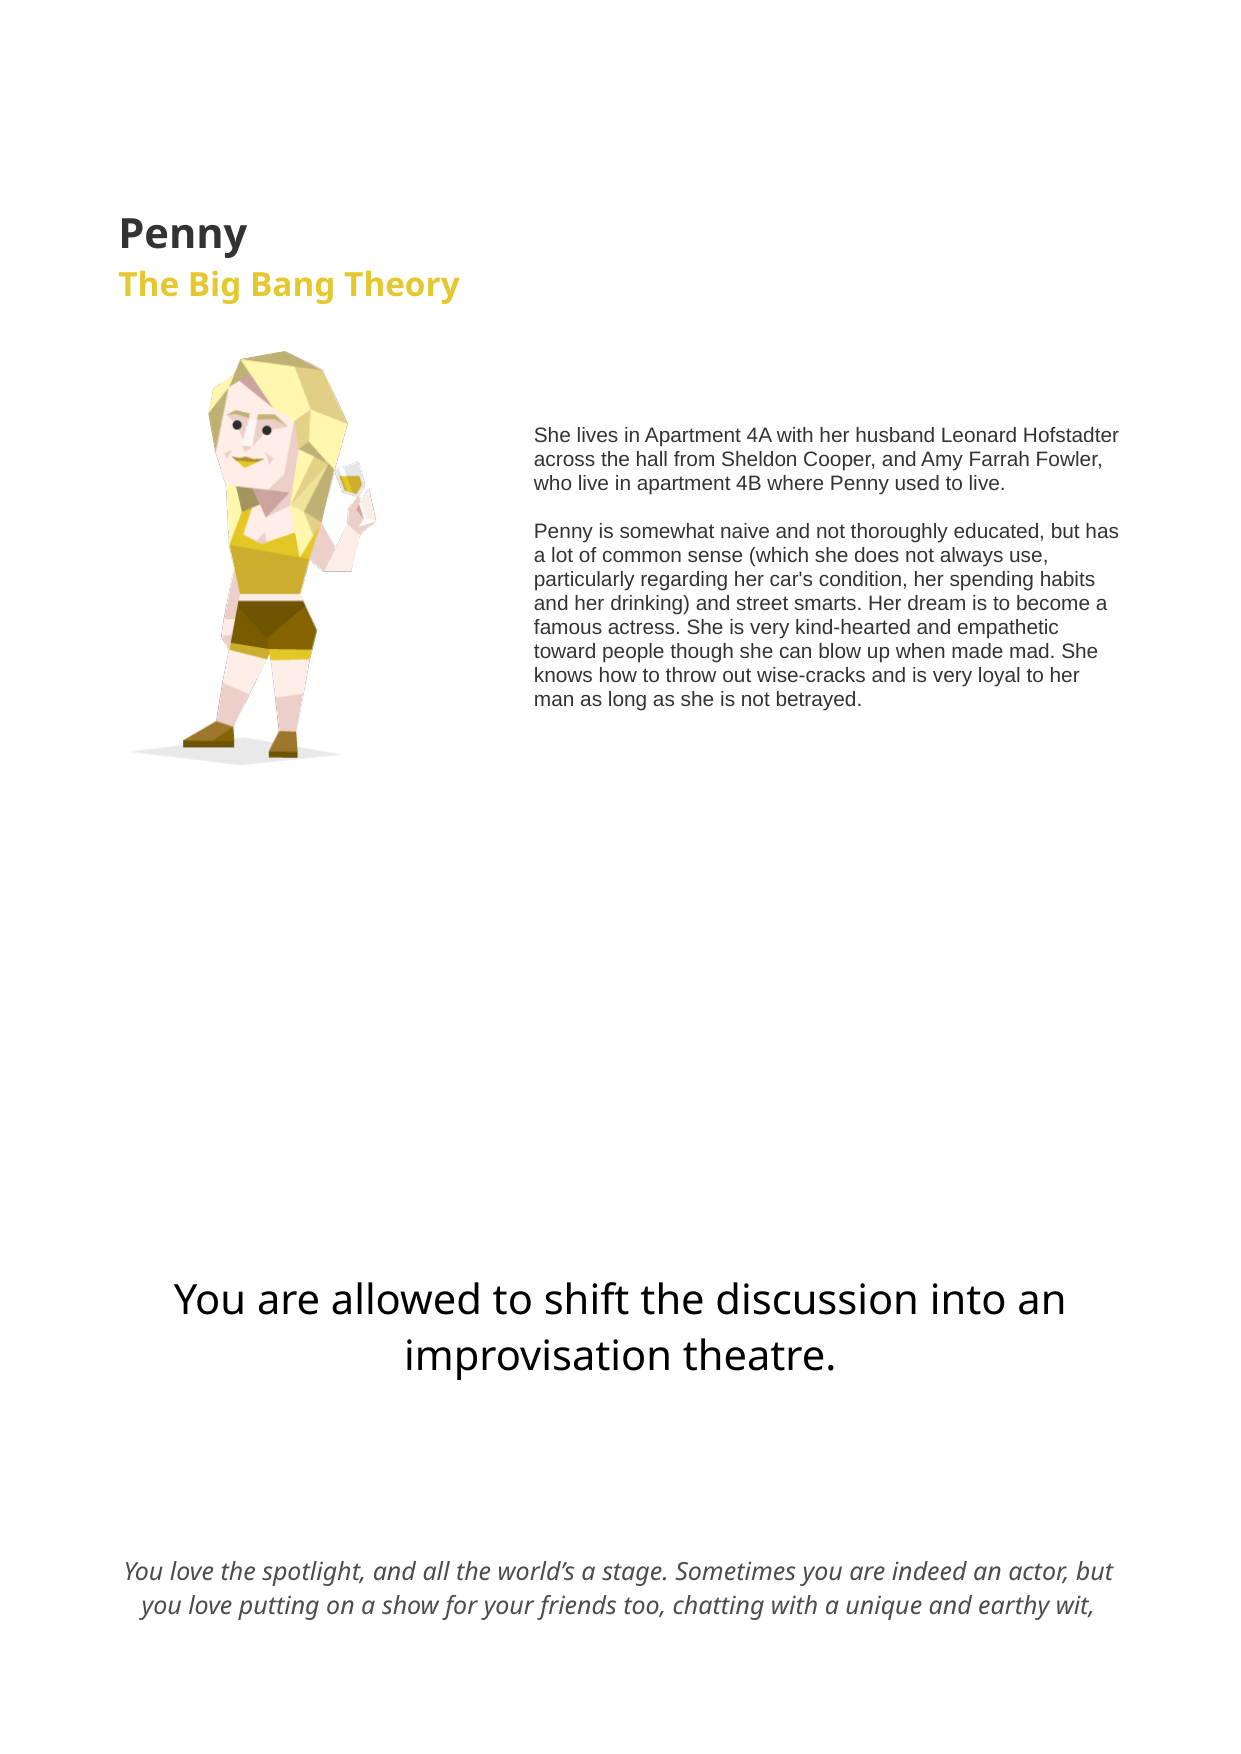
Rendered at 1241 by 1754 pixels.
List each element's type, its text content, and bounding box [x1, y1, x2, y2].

text You love the spotlight, and all the world’s a stage. Sometimes you are indeed an actor, but you love putting on a show for your friends too, chatting with a unique and earthy wit, [118, 1553, 1122, 1621]
text Penny is somewhat naive and not thoroughly educated, but has a lot of common sense (which she does not always use, particularly regarding her car's condition, her spending habits and her drinking) and street smarts. Her dream is to become a famous actress. She is very kind-hearted and empathetic toward people though she can blow up when made mad. She knows how to throw out wise-cracks and is very loyal to her man as long as she is not betrayed. [473, 519, 1122, 711]
text You are allowed to shift the discussion into an improvisation theatre. [118, 1269, 1122, 1383]
text Penny [118, 204, 1122, 260]
text The Big Bang Theory [118, 260, 1122, 306]
picture [59, 351, 473, 765]
text She lives in Apartment 4A with her husband Leonard Hofstadter across the hall from Sheldon Cooper, and Amy Farrah Fowler, who live in apartment 4B where Penny used to live. [473, 423, 1122, 495]
